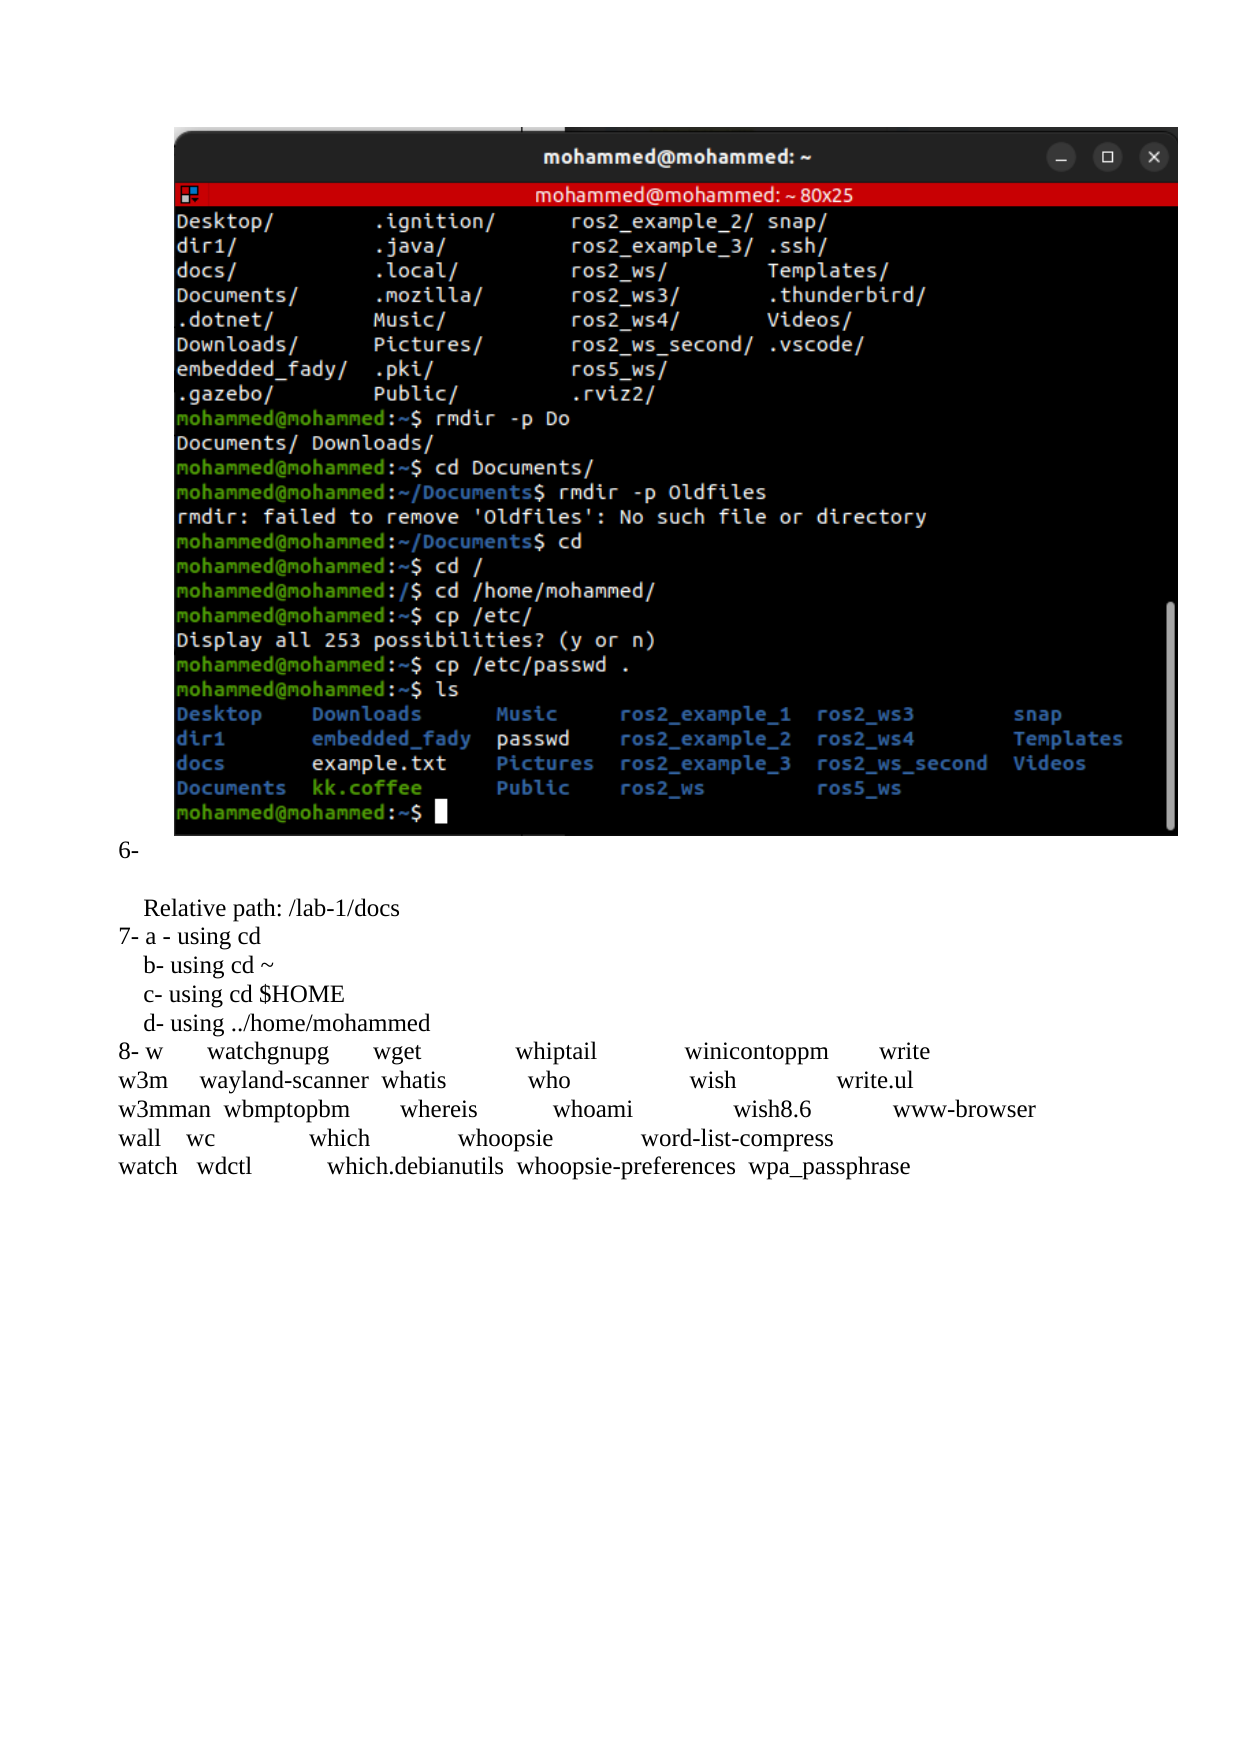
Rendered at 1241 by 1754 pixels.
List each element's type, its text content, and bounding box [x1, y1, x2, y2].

text b- using cd ~ [118, 950, 1122, 979]
text w3mman wbmptopbm whereis whoami wish8.6 www-browser [118, 1094, 1122, 1123]
text 7- a - using cd [118, 921, 1122, 950]
text 6- [118, 118, 1122, 864]
text watch wdctl which.debianutils whoopsie-preferences wpa_passphrase [118, 1151, 1122, 1180]
text c- using cd $HOME [118, 979, 1122, 1008]
picture [174, 127, 1178, 836]
text w3m wayland-scanner whatis who wish write.ul [118, 1065, 1122, 1094]
text wall wc which whoopsie word-list-compress [118, 1123, 1122, 1151]
text Relative path: /lab-1/docs [118, 893, 1122, 921]
text d- using ../home/mohammed [118, 1008, 1122, 1036]
text 8- w watchgnupg wget whiptail winicontoppm write [118, 1036, 1122, 1065]
